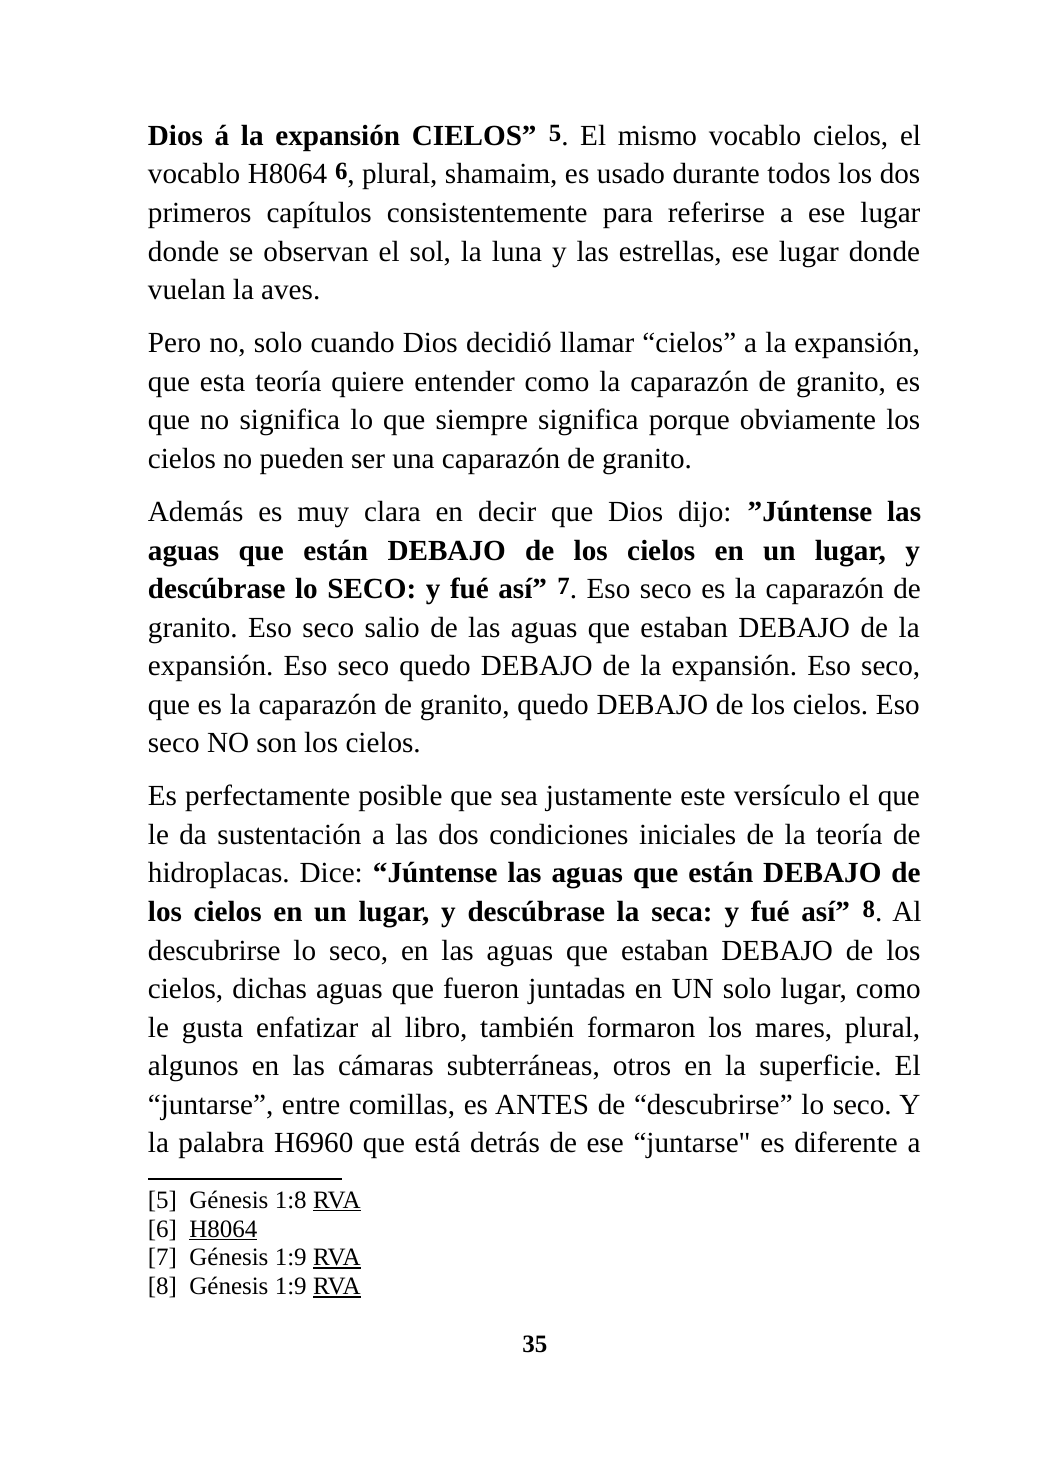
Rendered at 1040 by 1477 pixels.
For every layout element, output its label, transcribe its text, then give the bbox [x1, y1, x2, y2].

text Además es muy clara en decir que Dios dijo: ”Júntense las aguas que están DEBAJO de los cielos en un lugar, y descúbrase lo SECO: y fué así” . Eso seco es la caparazón de granito. Eso seco salio de las aguas que estaban DEBAJO de la expansión. Eso seco quedo DEBAJO de la expansión. Eso seco, que es la caparazón de granito, quedo DEBAJO de los cielos. Eso seco NO son los cielos. [148, 494, 921, 759]
text H8064 [148, 1214, 921, 1242]
text Génesis 1:9 RVA [148, 1271, 921, 1300]
text Génesis 1:9 RVA [148, 1242, 921, 1271]
text Génesis 1:8 RVA [148, 1185, 921, 1214]
text Dios á la expansión CIELOS” . El mismo vocablo cielos, el vocablo H8064 , plural, shamaim, es usado durante todos los dos primeros capítulos consistentemente para referirse a ese lugar donde se observan el sol, la luna y las estrellas, ese lugar donde vuelan la aves. [148, 118, 921, 306]
text Es perfectamente posible que sea justamente este versículo el que le da sustentación a las dos condiciones iniciales de la teoría de hidroplacas. Dice: “Júntense las aguas que están DEBAJO de los cielos en un lugar, y descúbrase la seca: y fué así” . Al descubrirse lo seco, en las aguas que estaban DEBAJO de los cielos, dichas aguas que fueron juntadas en UN solo lugar, como le gusta enfatizar al libro, también formaron los mares, plural, algunos en las cámaras subterráneas, otros en la superficie. El “juntarse”, entre comillas, es ANTES de “descubrirse” lo seco. Y la palabra H6960 que está detrás de ese “juntarse" es diferente a [148, 778, 921, 1159]
text Pero no, solo cuando Dios decidió llamar “cielos” a la expansión, que esta teoría quiere entender como la caparazón de granito, es que no significa lo que siempre significa porque obviamente los cielos no pueden ser una caparazón de granito. [148, 325, 921, 474]
